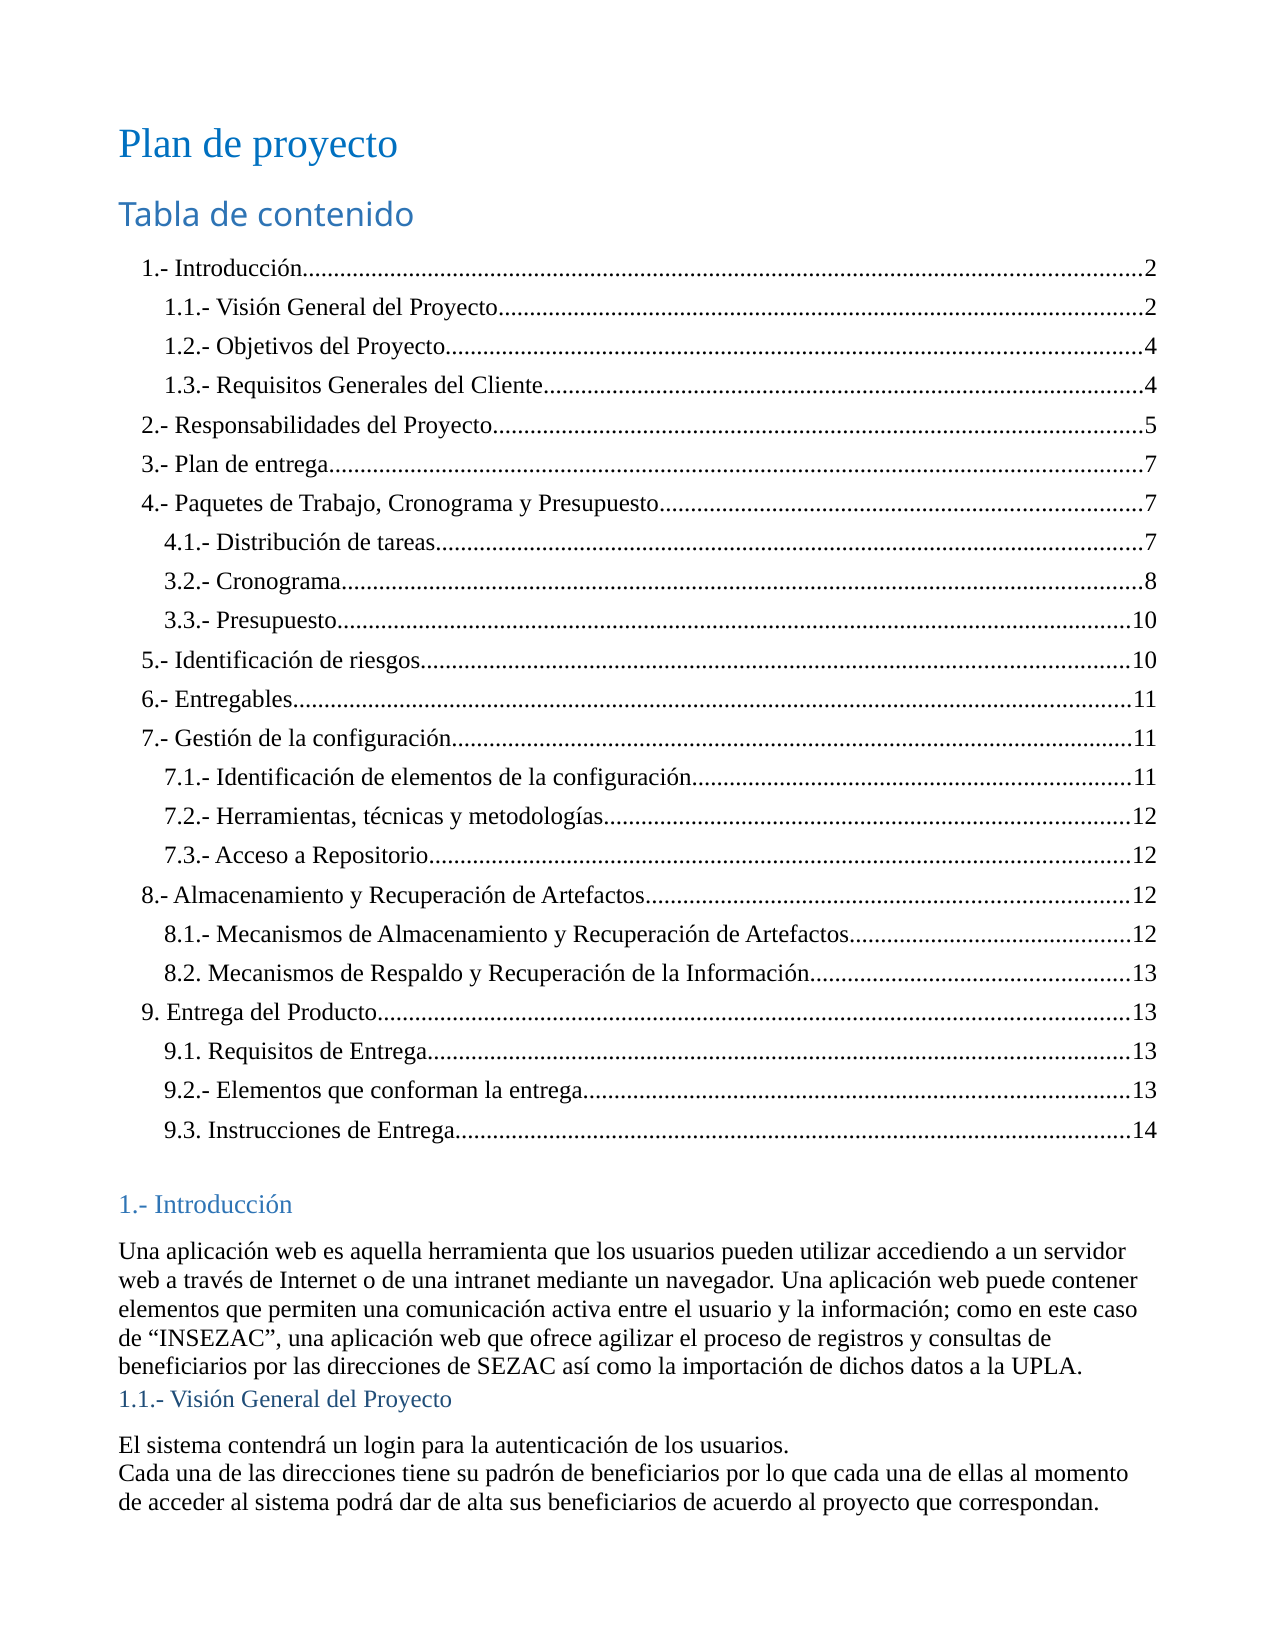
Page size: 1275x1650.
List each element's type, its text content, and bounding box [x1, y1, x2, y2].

text 9.2.- Elementos que conforman la entrega 13 [164, 1076, 1157, 1104]
text Una aplicación web es aquella herramienta que los usuarios pueden utilizar accediendo a un servidor web a través de Internet o de una intranet mediante un navegador. Una aplicación web puede contener elementos que permiten una comunicación activa entre el usuario y la información; como en este caso de “INSEZAC”, una aplicación web que ofrece agilizar el proceso de registros y consultas de beneficiarios por las direcciones de SEZAC así como la importación de dichos datos a la UPLA. [118, 1236, 1157, 1380]
text 3.3.- Presupuesto 10 [164, 606, 1157, 634]
text 3.- Plan de entrega 7 [141, 449, 1157, 478]
text 4.- Paquetes de Trabajo, Cronograma y Presupuesto 7 [141, 488, 1157, 517]
text 8.- Almacenamiento y Recuperación de Artefactos 12 [141, 880, 1157, 908]
text 7.1.- Identificación de elementos de la configuración 11 [164, 762, 1157, 791]
subtitle 1.1.- Visión General del Proyecto [118, 1384, 1157, 1413]
text 1.- Introducción 2 [141, 253, 1157, 282]
text 7.- Gestión de la configuración 11 [141, 723, 1157, 752]
text Cada una de las direcciones tiene su padrón de beneficiarios por lo que cada una de ellas al momento de acceder al sistema podrá dar de alta sus beneficiarios de acuerdo al proyecto que correspondan. [118, 1458, 1157, 1516]
text El sistema contendrá un login para la autenticación de los usuarios. [118, 1430, 1157, 1458]
text 8.2. Mecanismos de Respaldo y Recuperación de la Información 13 [164, 958, 1157, 987]
text 7.2.- Herramientas, técnicas y metodologías. 12 [164, 801, 1157, 830]
text 1.3.- Requisitos Generales del Cliente 4 [164, 371, 1157, 399]
text 9.3. Instrucciones de Entrega 14 [164, 1115, 1157, 1143]
text 8.1.- Mecanismos de Almacenamiento y Recuperación de Artefactos 12 [164, 919, 1157, 948]
text 9. Entrega del Producto 13 [141, 997, 1157, 1026]
text 3.2.- Cronograma 8 [164, 566, 1157, 595]
text 2.- Responsabilidades del Proyecto 5 [141, 410, 1157, 438]
subtitle Tabla de contenido [118, 191, 1157, 236]
text 5.- Identificación de riesgos 10 [141, 645, 1157, 673]
text 1.1.- Visión General del Proyecto 2 [164, 292, 1157, 321]
text 7.3.- Acceso a Repositorio 12 [164, 841, 1157, 869]
text 9.1. Requisitos de Entrega 13 [164, 1036, 1157, 1065]
text 6.- Entregables 11 [141, 684, 1157, 713]
text Plan de proyecto [118, 118, 1157, 166]
text 4.1.- Distribución de tareas 7 [164, 527, 1157, 556]
text 1.2.- Objetivos del Proyecto 4 [164, 331, 1157, 360]
subtitle 1.- Introducción [118, 1189, 1157, 1220]
